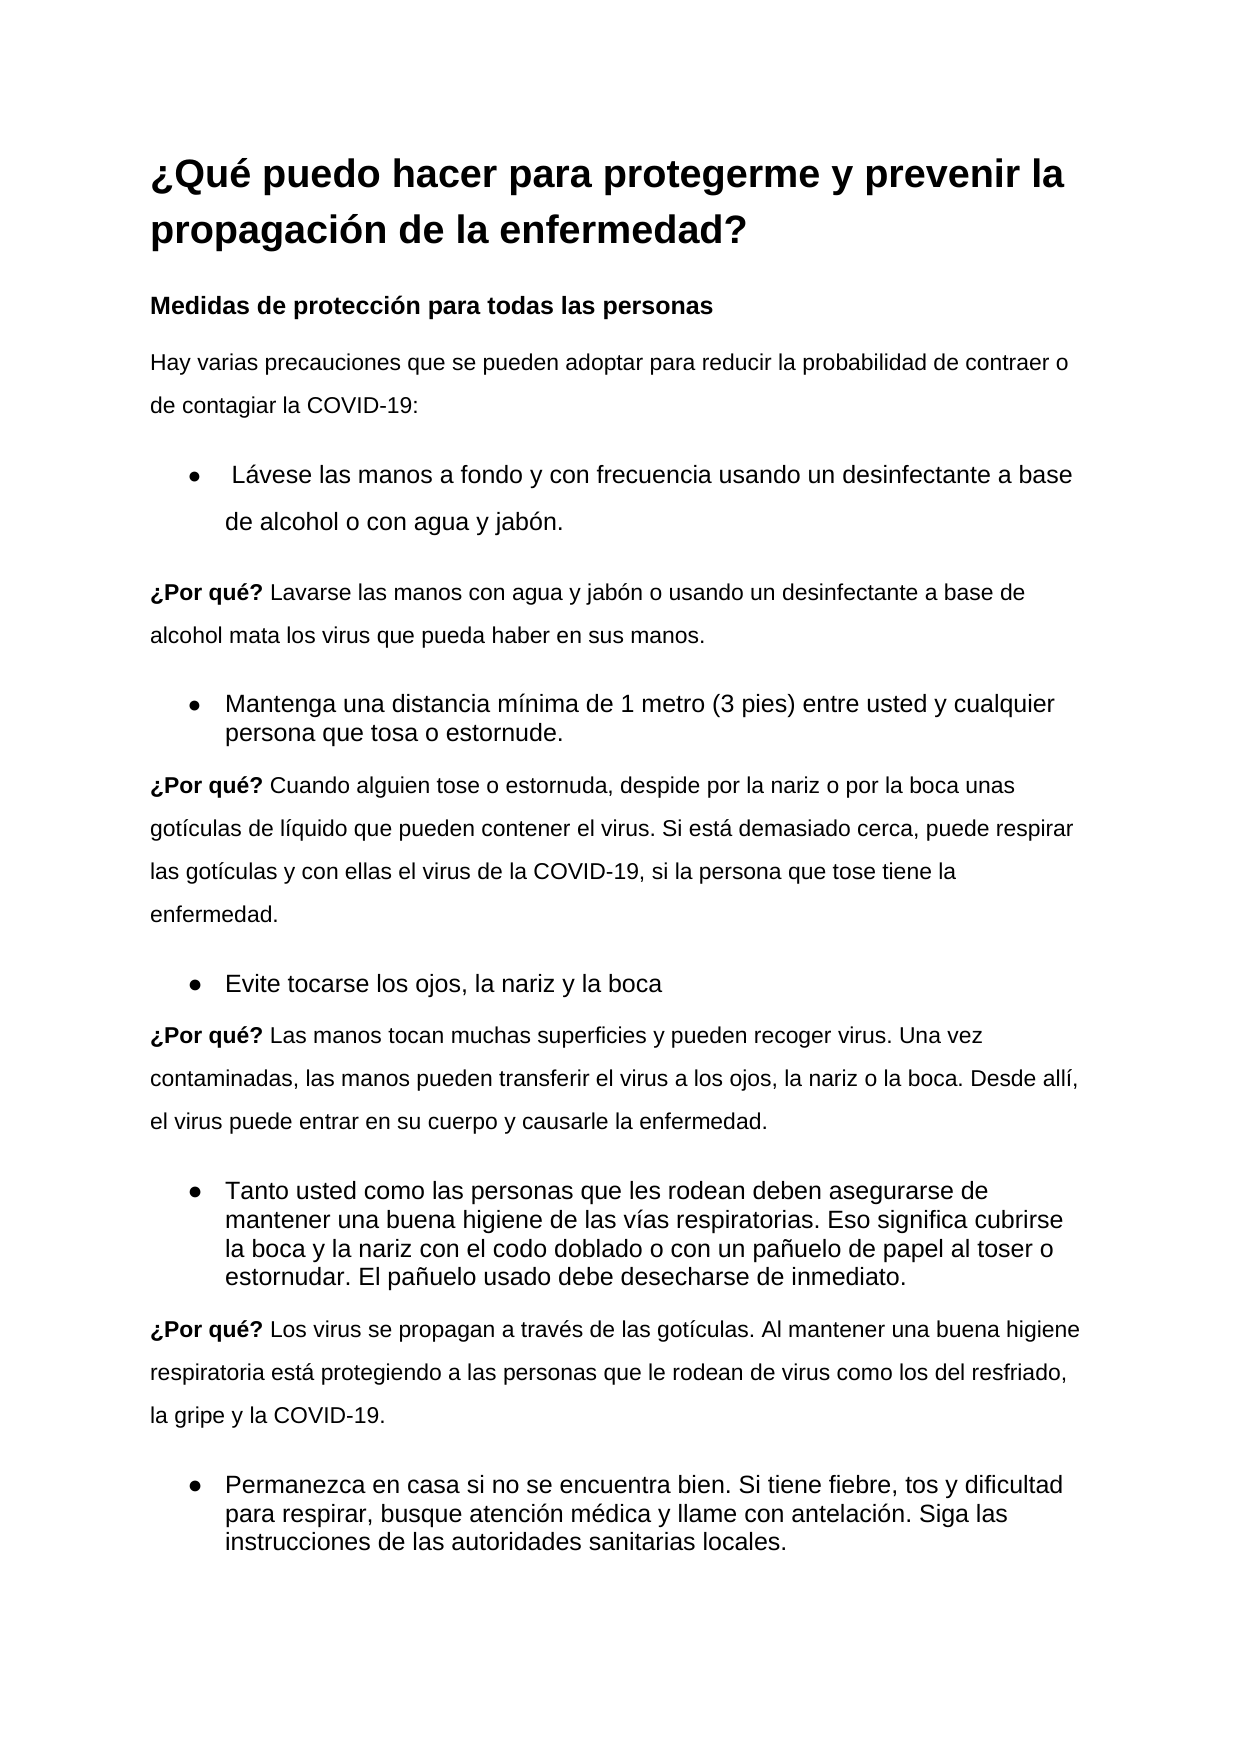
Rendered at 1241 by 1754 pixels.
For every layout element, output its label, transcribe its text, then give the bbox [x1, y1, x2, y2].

text ¿Por qué? Los virus se propagan a través de las gotículas. Al mantener una buena higiene respiratoria está protegiendo a las personas que le rodean de virus como los del resfriado, la gripe y la COVID-19. [150, 1316, 1090, 1428]
subtitle Medidas de protección para todas las personas [150, 291, 1090, 320]
list Mantenga una distancia mínima de 1 metro (3 pies) entre usted y cualquier persona que tosa o estornude. [187, 689, 1090, 747]
list Tanto usted como las personas que les rodean deben asegurarse de mantener una buena higiene de las vías respiratorias. Eso significa cubrirse la boca y la nariz con el codo doblado o con un pañuelo de papel al toser o estornudar. El pañuelo usado debe desecharse de inmediato. [187, 1176, 1090, 1291]
text ¿Por qué? Lavarse las manos con agua y jabón o usando un desinfectante a base de alcohol mata los virus que pueda haber en sus manos. [150, 579, 1090, 648]
text ¿Por qué? Las manos tocan muchas superficies y pueden recoger virus. Una vez contaminadas, las manos pueden transferir el virus a los ojos, la nariz o la boca. Desde allí, el virus puede entrar en su cuerpo y causarle la enfermedad. [150, 1022, 1090, 1134]
list Permanezca en casa si no se encuentra bien. Si tiene fiebre, tos y dificultad para respirar, busque atención médica y llame con antelación. Siga las instrucciones de las autoridades sanitarias locales. [187, 1470, 1090, 1556]
text ¿Por qué? Cuando alguien tose o estornuda, despide por la nariz o por la boca unas gotículas de líquido que pueden contener el virus. Si está demasiado cerca, puede respirar las gotículas y con ellas el virus de la COVID-19, si la persona que tose tiene la enfermedad. [150, 772, 1090, 927]
subtitle ¿Qué puedo hacer para protegerme y prevenir la propagación de la enfermedad? [150, 150, 1090, 252]
text Hay varias precauciones que se pueden adoptar para reducir la probabilidad de contraer o de contagiar la COVID-19: [150, 349, 1090, 418]
list Lávese las manos a fondo y con frecuencia usando un desinfectante a base de alcohol o con agua y jabón. [187, 460, 1090, 536]
list Evite tocarse los ojos, la nariz y la boca [187, 969, 1090, 997]
